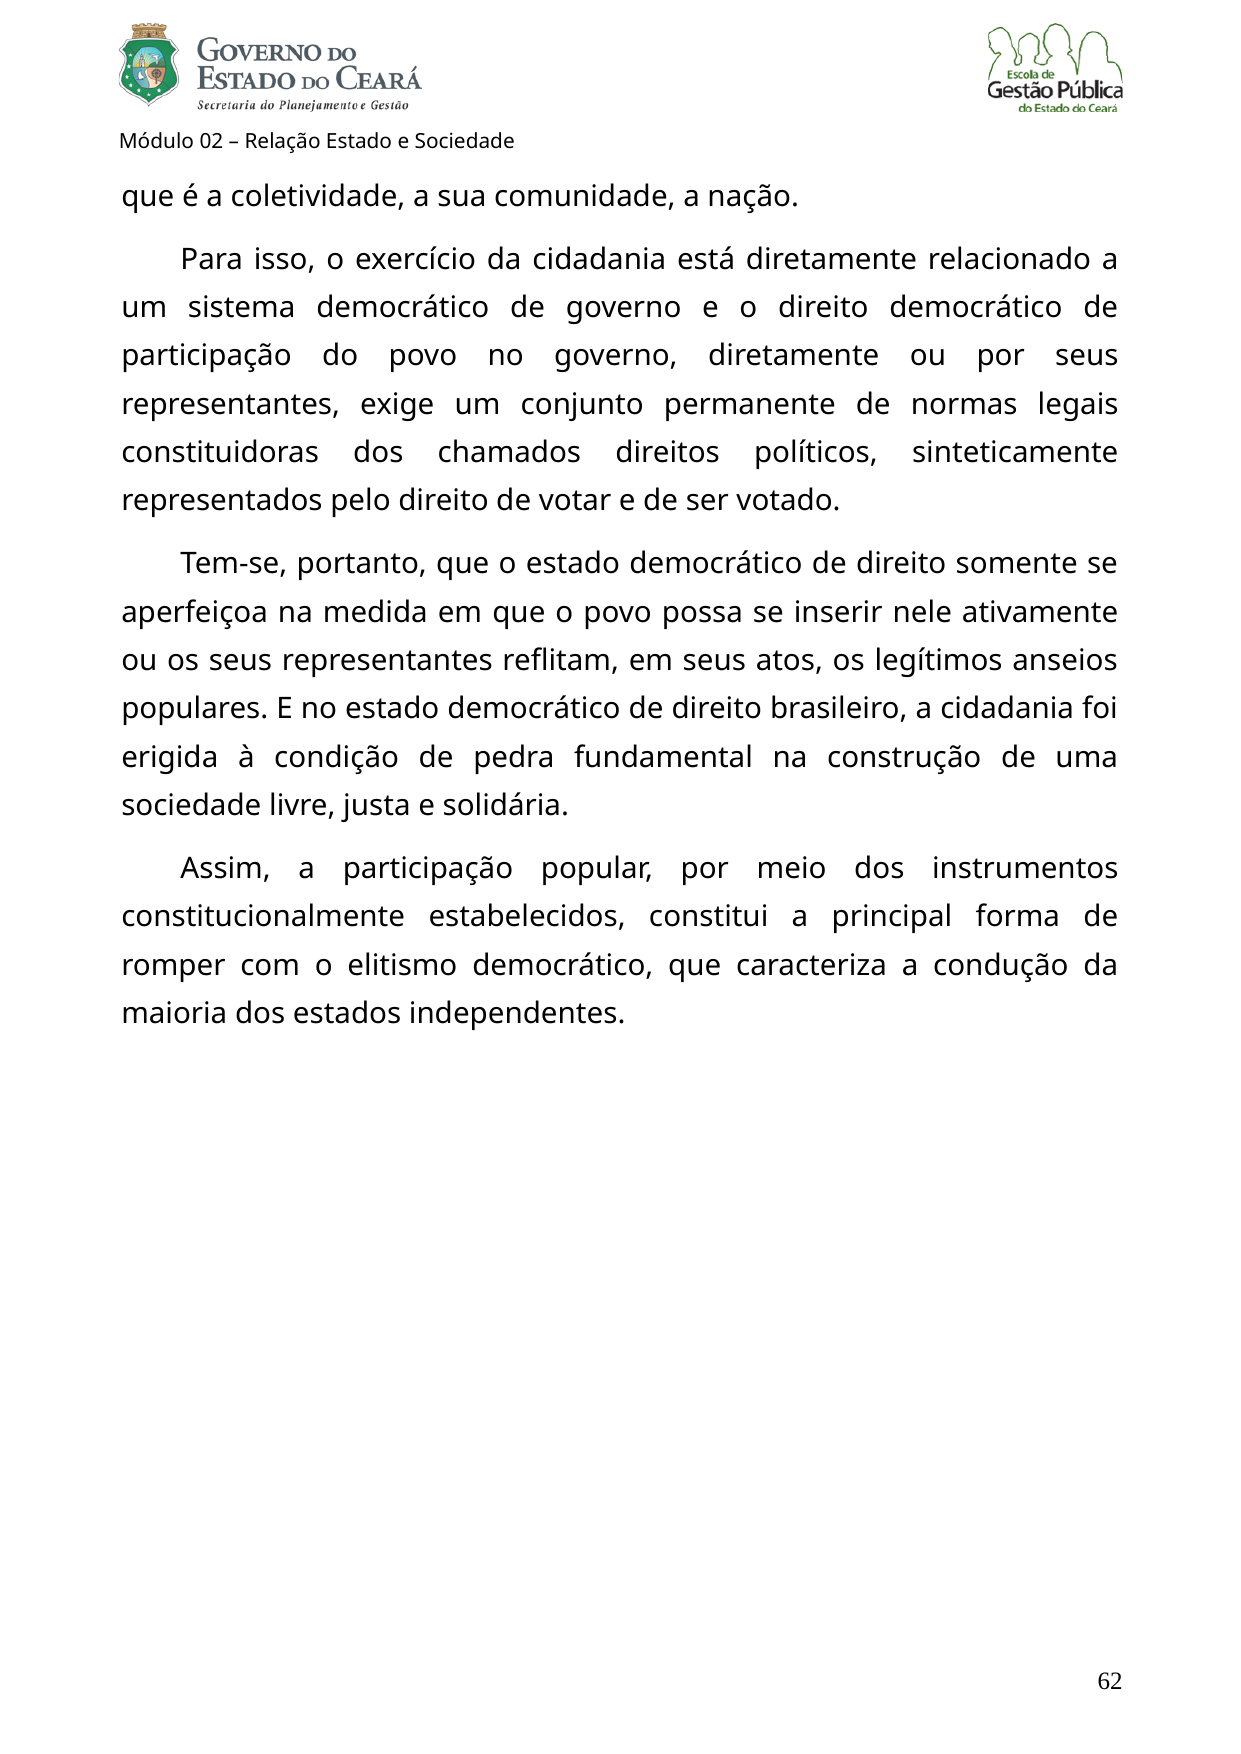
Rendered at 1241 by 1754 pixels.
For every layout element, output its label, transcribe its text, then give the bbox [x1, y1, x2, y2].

text Para isso, o exercício da cidadania está diretamente relacionado a um sistema democrático de governo e o direito democrático de participação do povo no governo, diretamente ou por seus representantes, exige um conjunto permanente de normas legais constituidoras dos chamados direitos políticos, sinteticamente representados pelo direito de votar e de ser votado. [118, 234, 1122, 519]
text que é a coletividade, a sua comunidade, a nação. [118, 172, 1122, 215]
picture [118, 23, 1123, 112]
text Assim, a participação popular, por meio dos instrumentos constitucionalmente estabelecidos, constitui a principal forma de romper com o elitismo democrático, que caracteriza a condução da maioria dos estados independentes. [118, 844, 1122, 1035]
text Tem-se, portanto, que o estado democrático de direito somente se aperfeiçoa na medida em que o povo possa se inserir nele ativamente ou os seus representantes reflitam, em seus atos, os legítimos anseios populares. E no estado democrático de direito brasileiro, a cidadania foi erigida à condição de pedra fundamental na construção de uma sociedade livre, justa e solidária. [118, 539, 1122, 824]
